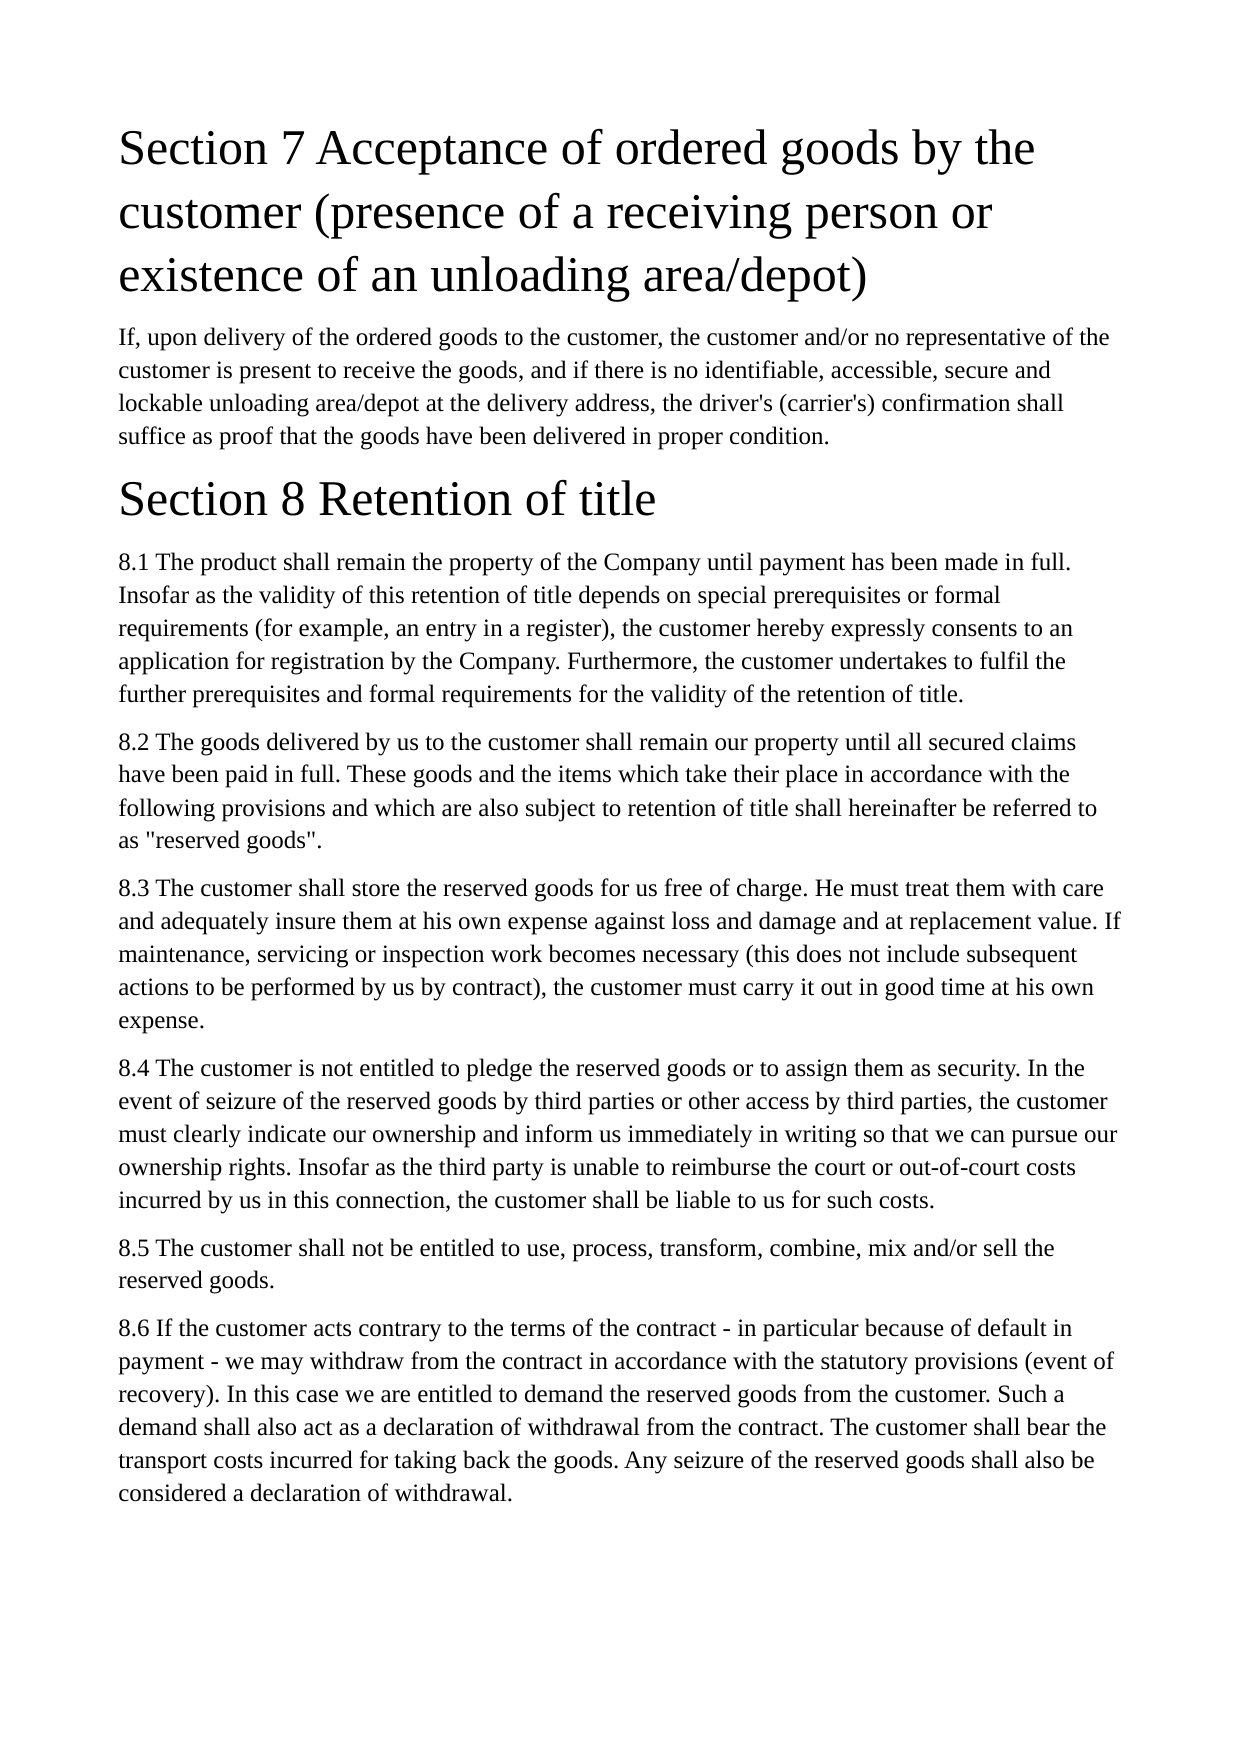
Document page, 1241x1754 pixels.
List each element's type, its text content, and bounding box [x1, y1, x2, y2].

text 8.2 The goods delivered by us to the customer shall remain our property until all secured claims have been paid in full. These goods and the items which take their place in accordance with the following provisions and which are also subject to retention of title shall hereinafter be referred to as "reserved goods". [118, 727, 1122, 854]
text 8.3 The customer shall store the reserved goods for us free of charge. He must treat them with care and adequately insure them at his own expense against loss and damage and at replacement value. If maintenance, servicing or inspection work becomes necessary (this does not include subsequent actions to be performed by us by contract), the customer must carry it out in good time at his own expense. [118, 873, 1122, 1034]
text 8.6 If the customer acts contrary to the terms of the contract - in particular because of default in payment - we may withdraw from the contract in accordance with the statutory provisions (event of recovery). In this case we are entitled to demand the reserved goods from the customer. Such a demand shall also act as a declaration of withdrawal from the contract. The customer shall bear the transport costs incurred for taking back the goods. Any seizure of the reserved goods shall also be considered a declaration of withdrawal. [118, 1313, 1122, 1507]
text 8.1 The product shall remain the property of the Company until payment has been made in full. Insofar as the validity of this retention of title depends on special prerequisites or formal requirements (for example, an entry in a register), the customer hereby expressly consents to an application for registration by the Company. Furthermore, the customer undertakes to fulfil the further prerequisites and formal requirements for the validity of the retention of title. [118, 547, 1122, 708]
text 8.5 The customer shall not be entitled to use, process, transform, combine, mix and/or sell the reserved goods. [118, 1233, 1122, 1294]
text If, upon delivery of the ordered goods to the customer, the customer and/or no representative of the customer is present to receive the goods, and if there is no identifiable, accessible, secure and lockable unloading area/depot at the delivery address, the driver's (carrier's) confirmation shall suffice as proof that the goods have been delivered in proper condition. [118, 322, 1122, 450]
text 8.4 The customer is not entitled to pledge the reserved goods or to assign them as security. In the event of seizure of the reserved goods by third parties or other access by third parties, the customer must clearly indicate our ownership and inform us immediately in writing so that we can pursue our ownership rights. Insofar as the third party is unable to reimburse the court or out-of-court costs incurred by us in this connection, the customer shall be liable to us for such costs. [118, 1053, 1122, 1214]
subtitle Section 8 Retention of title [118, 469, 1122, 527]
subtitle Section 7 Acceptance of ordered goods by the customer (presence of a receiving person or existence of an unloading area/depot) [118, 118, 1122, 302]
